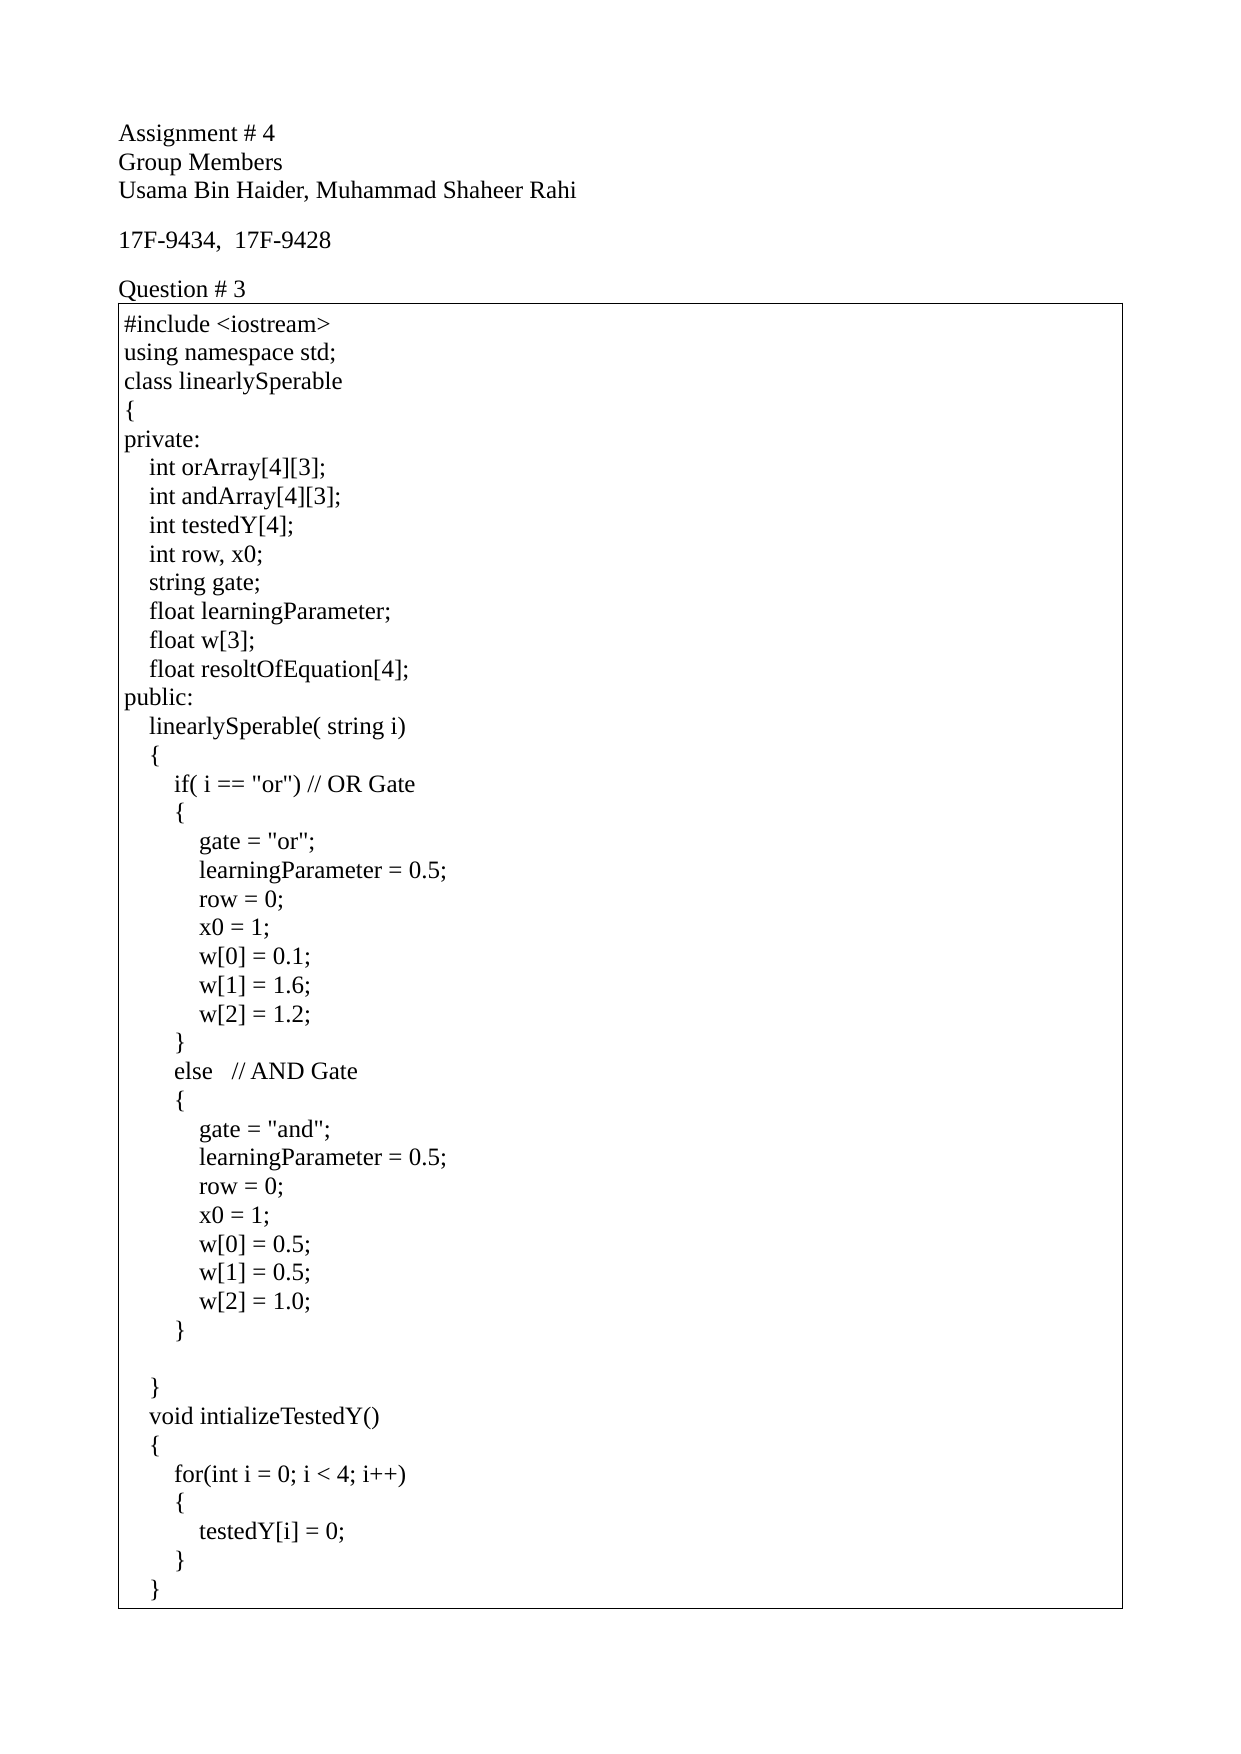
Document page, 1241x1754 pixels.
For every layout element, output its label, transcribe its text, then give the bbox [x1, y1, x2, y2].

text 17F-9434, 17F-9428 [118, 225, 1122, 253]
text Usama Bin Haider, Muhammad Shaheer Rahi [118, 176, 1122, 204]
table_header #include <iostream> using namespace std; class linearlySperable { private: int orArray[4][3]; int andArray[4][3]; int testedY[4]; int row, x0; string gate; float learningParameter; float w[3]; float resoltOfEquation[4]; public: linearlySperable( string i) { if( i == "or") // OR Gate { gate = "or"; learningParameter = 0.5; row = 0; x0 = 1; w[0] = 0.1; w[1] = 1.6; w[2] = 1.2; } else // AND Gate { gate = "and"; learningParameter = 0.5; row = 0; x0 = 1; w[0] = 0.5; w[1] = 0.5; w[2] = 1.0; } } void intializeTestedY() { for(int i = 0; i < 4; i++) { testedY[i] = 0; } } [119, 304, 1122, 1608]
text Question # 3 [118, 274, 1122, 302]
text Group Members [118, 147, 1122, 176]
text Assignment # 4 [118, 118, 1122, 147]
